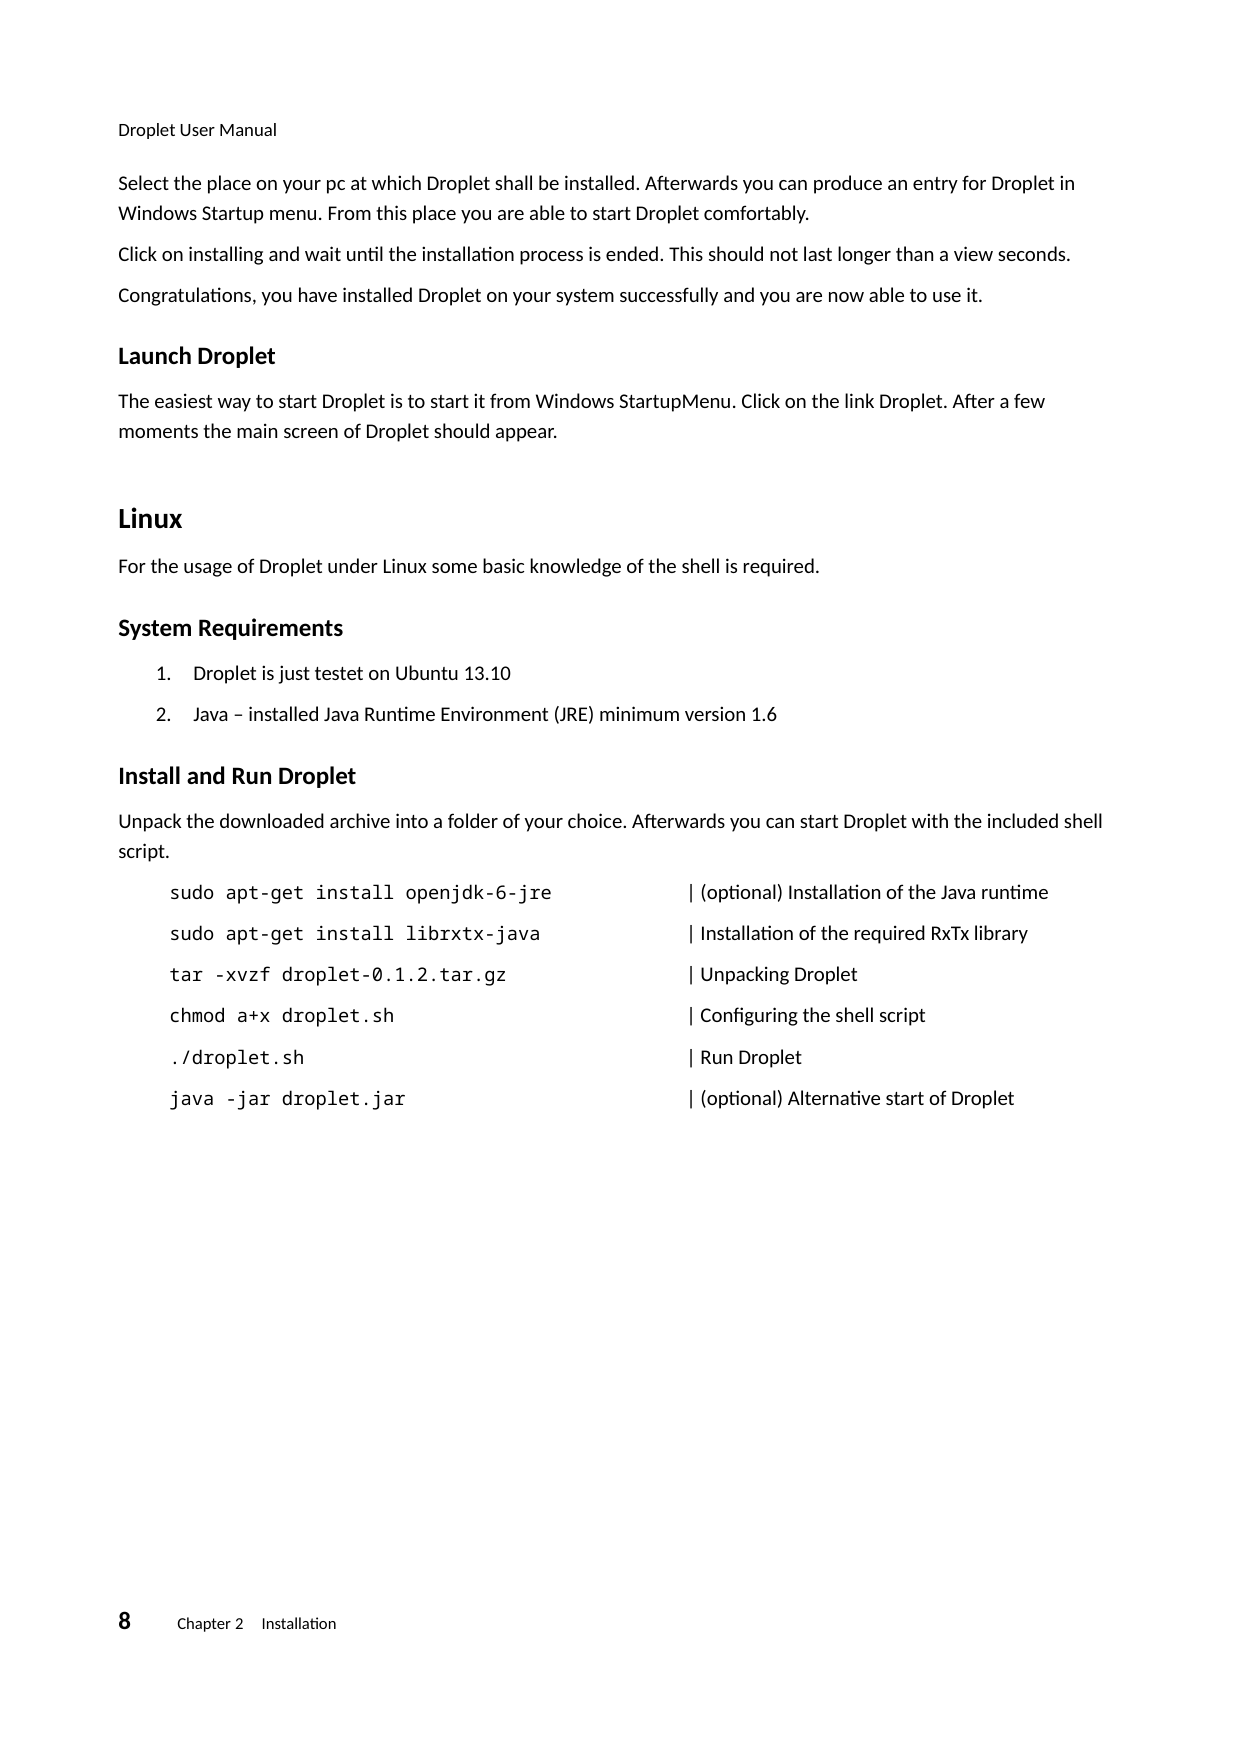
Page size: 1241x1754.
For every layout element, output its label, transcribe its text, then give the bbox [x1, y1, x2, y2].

text Click on installing and wait until the installation process is ended. This should not last longer than a view seconds. [118, 241, 1122, 266]
text The easiest way to start Droplet is to start it from Windows StartupMenu. Click on the link Droplet. After a few moments the main screen of Droplet should appear. [118, 389, 1122, 443]
text java -jar droplet.jar | (optional) Alternative start of Droplet [169, 1085, 1122, 1111]
text sudo apt-get install librxtx-java | Installation of the required RxTx library [169, 920, 1122, 946]
text sudo apt-get install openjdk-6-jre | (optional) Installation of the Java runtime [169, 879, 1122, 904]
subtitle Launch Droplet [118, 341, 1122, 371]
text Congratulations, you have installed Droplet on your system successfully and you are now able to use it. [118, 282, 1122, 307]
text Select the place on your pc at which Droplet shall be installed. Afterwards you can produce an entry for Droplet in Windows Startup menu. From this place you are able to start Droplet comfortably. [118, 171, 1122, 225]
subtitle System Requirements [118, 612, 1122, 643]
list Java – installed Java Runtime Environment (JRE) minimum version 1.6 [156, 702, 1122, 727]
text ./droplet.sh | Run Droplet [169, 1044, 1122, 1069]
text chmod a+x droplet.sh | Configuring the shell script [169, 1003, 1122, 1028]
subtitle Linux [118, 500, 1122, 536]
text For the usage of Droplet under Linux some basic knowledge of the shell is required. [118, 554, 1122, 579]
text Unpack the downloaded archive into a folder of your choice. Afterwards you can start Droplet with the included shell script. [118, 809, 1122, 863]
text tar -xvzf droplet-0.1.2.tar.gz | Unpacking Droplet [169, 961, 1122, 987]
subtitle Install and Run Droplet [118, 760, 1122, 791]
list Droplet is just testet on Ubuntu 13.10 [156, 661, 1122, 686]
